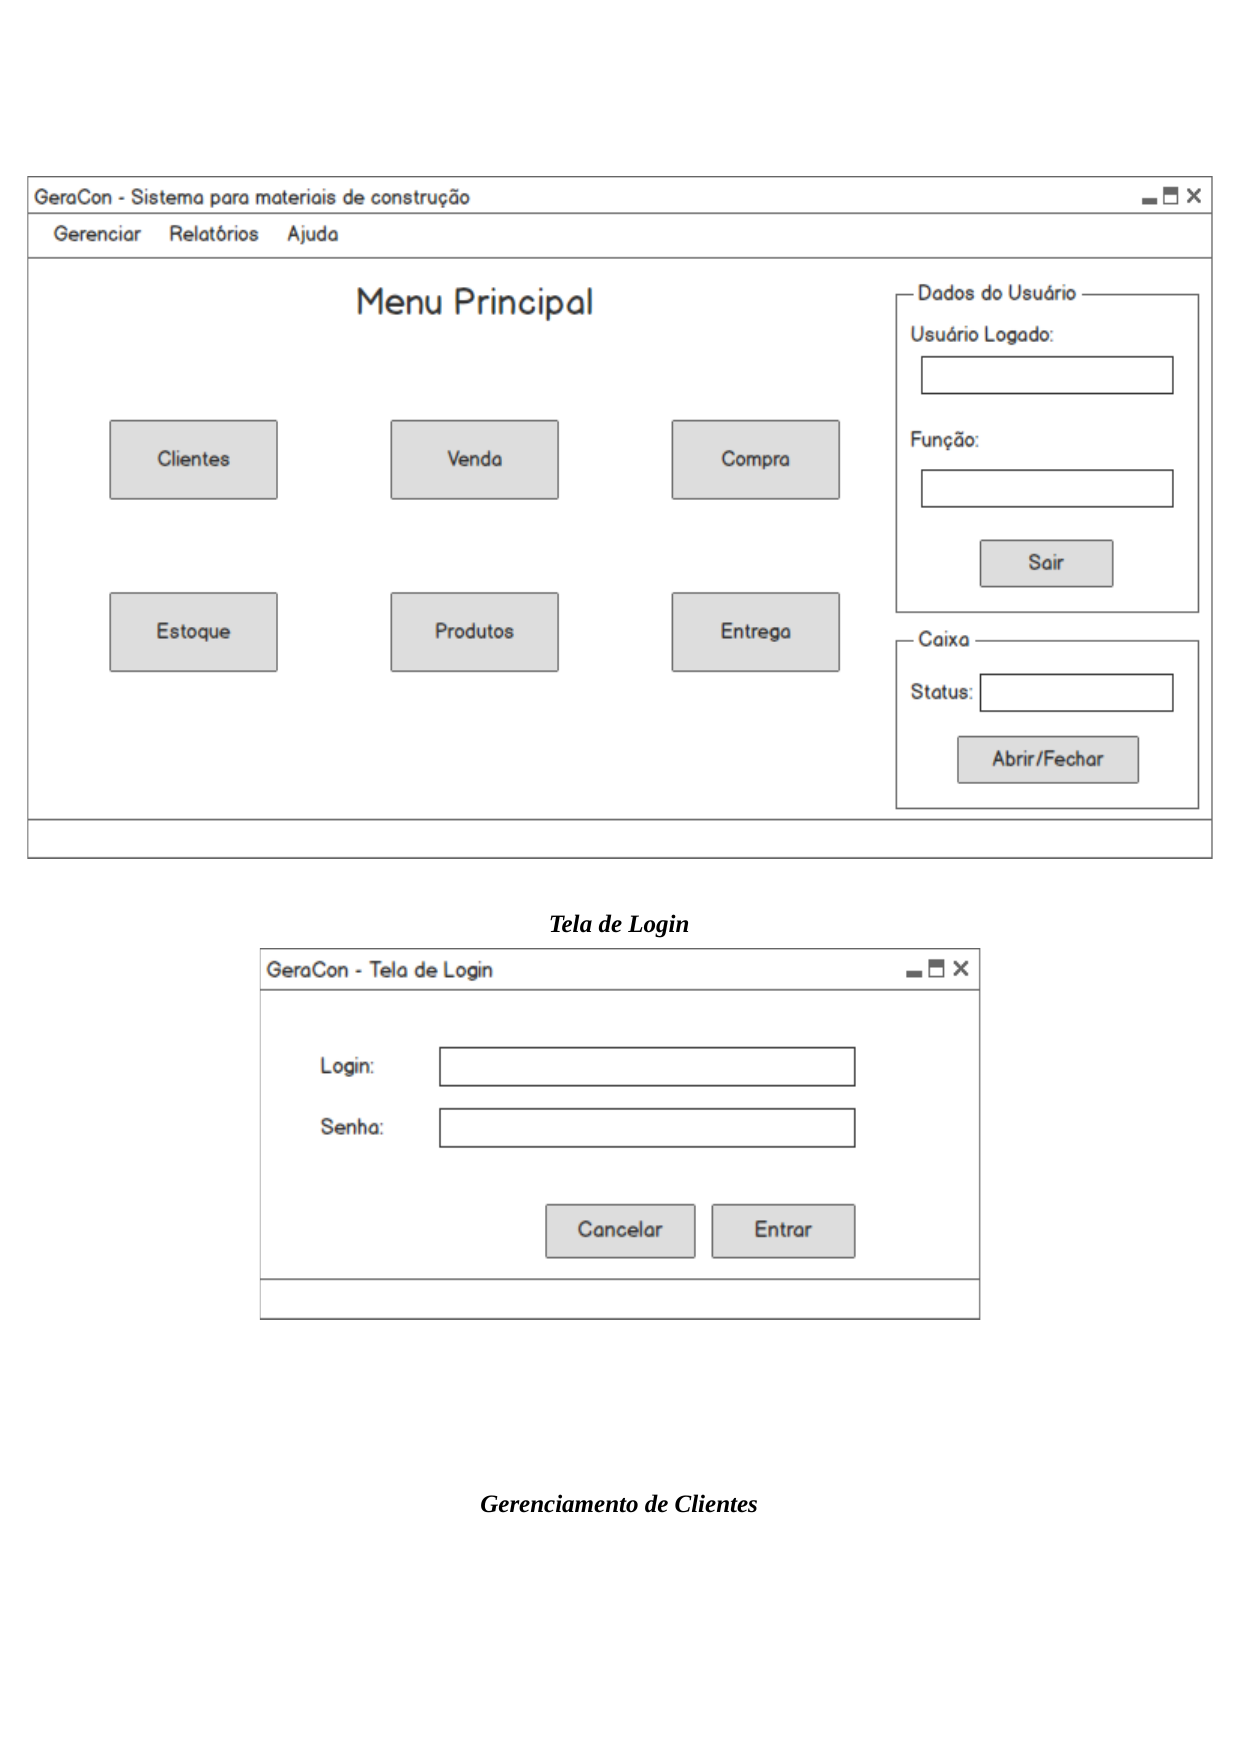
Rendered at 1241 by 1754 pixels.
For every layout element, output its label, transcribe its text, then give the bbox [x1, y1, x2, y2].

text Tela de Login [118, 909, 1122, 938]
picture [259, 948, 981, 1320]
picture [27, 176, 1213, 859]
text Gerenciamento de Clientes [118, 1489, 1122, 1518]
